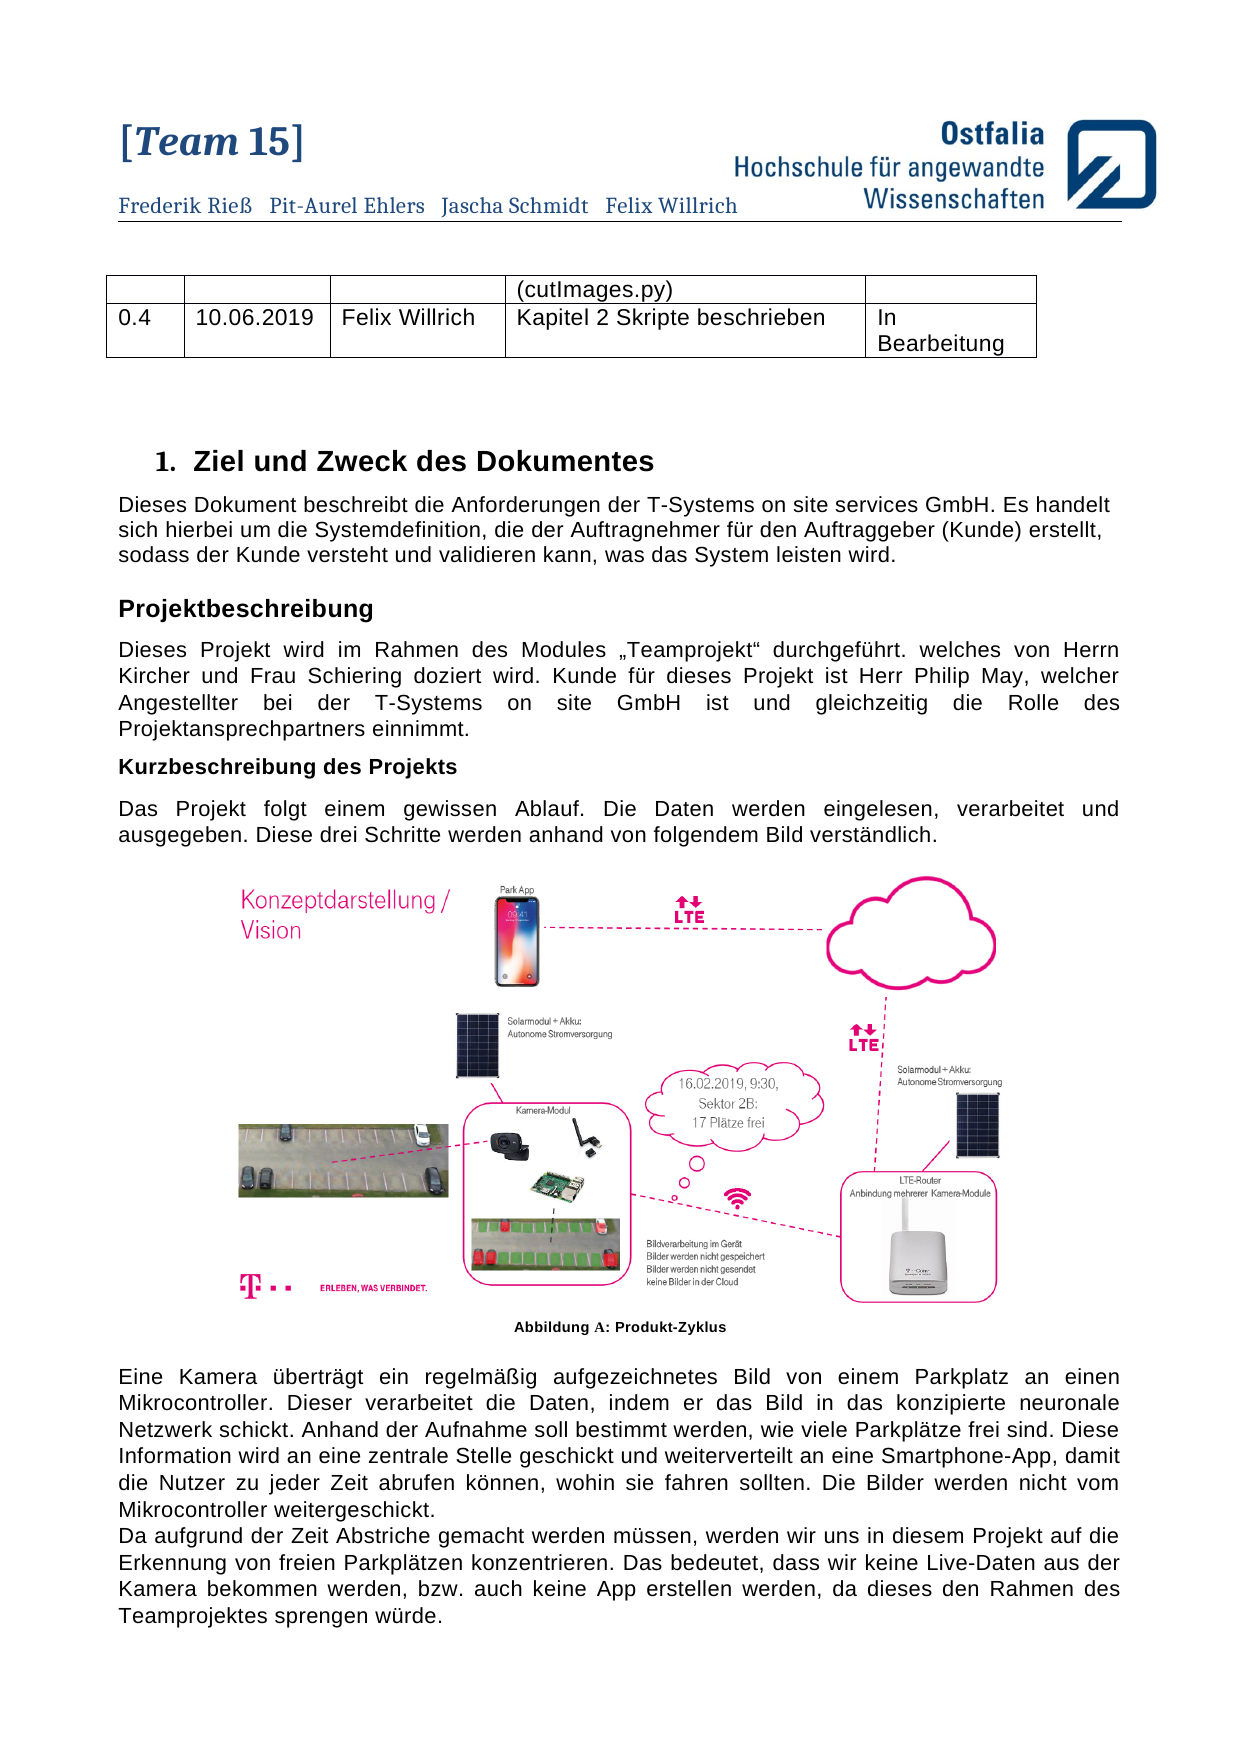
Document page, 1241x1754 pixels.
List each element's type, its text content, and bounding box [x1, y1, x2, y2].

table_cell [185, 276, 330, 303]
text Abbildung A: Produkt-Zyklus [118, 1309, 1122, 1336]
text Eine Kamera überträgt ein regelmäßig aufgezeichnetes Bild von einem Parkplatz an einen Mikrocontroller. Dieser verarbeitet die Daten, indem er das Bild in das konzipierte neuronale Netzwerk schickt. Anhand der Aufnahme soll bestimmt werden, wie viele Parkplätze frei sind. Diese Information wird an eine zentrale Stelle geschickt und weiterverteilt an eine Smartphone-App, damit die Nutzer zu jeder Zeit abrufen können, wohin sie fahren sollten. Die Bilder werden nicht vom Mikrocontroller weitergeschickt. [118, 1362, 1122, 1522]
picture [233, 873, 1007, 1310]
table_cell [866, 276, 1036, 303]
table_cell 10.06.2019 [185, 304, 330, 357]
subtitle Kurzbeschreibung des Projekts [118, 754, 1122, 779]
text Dieses Projekt wird im Rahmen des Modules „Teamprojekt“ durchgeführt. welches von Herrn Kircher und Frau Schiering doziert wird. Kunde für dieses Projekt ist Herr Philip May, welcher Angestellter bei der T-Systems on site GmbH ist und gleichzeitig die Rolle des Projektansprechpartners einnimmt. [118, 635, 1122, 741]
table_cell 0.4 [107, 304, 184, 357]
text Dieses Dokument beschreibt die Anforderungen der T-Systems on site services GmbH. Es handelt sich hierbei um die Systemdefinition, die der Auftragnehmer für den Auftraggeber (Kunde) erstellt, sodass der Kunde versteht und validieren kann, was das System leisten wird. [118, 492, 1122, 567]
list Ziel und Zweck des Dokumentes [156, 444, 1122, 479]
table_cell [331, 276, 505, 303]
text Das Projekt folgt einem gewissen Ablauf. Die Daten werden eingelesen, verarbeitet und ausgegeben. Diese drei Schritte werden anhand von folgendem Bild verständlich. [118, 794, 1122, 847]
subtitle Projektbeschreibung [118, 594, 1122, 623]
table_cell (cutImages.py) [506, 276, 865, 303]
table_cell In Bearbeitung [866, 304, 1036, 357]
table_cell [107, 276, 184, 303]
table_cell Kapitel 2 Skripte beschrieben [506, 304, 865, 357]
picture [731, 118, 1160, 211]
text Da aufgrund der Zeit Abstriche gemacht werden müssen, werden wir uns in diesem Projekt auf die Erkennung von freien Parkplätzen konzentrieren. Das bedeutet, dass wir keine Live-Daten aus der Kamera bekommen werden, bzw. auch keine App erstellen werden, da dieses den Rahmen des Teamprojektes sprengen würde. [118, 1522, 1122, 1628]
table_cell Felix Willrich [331, 304, 505, 357]
